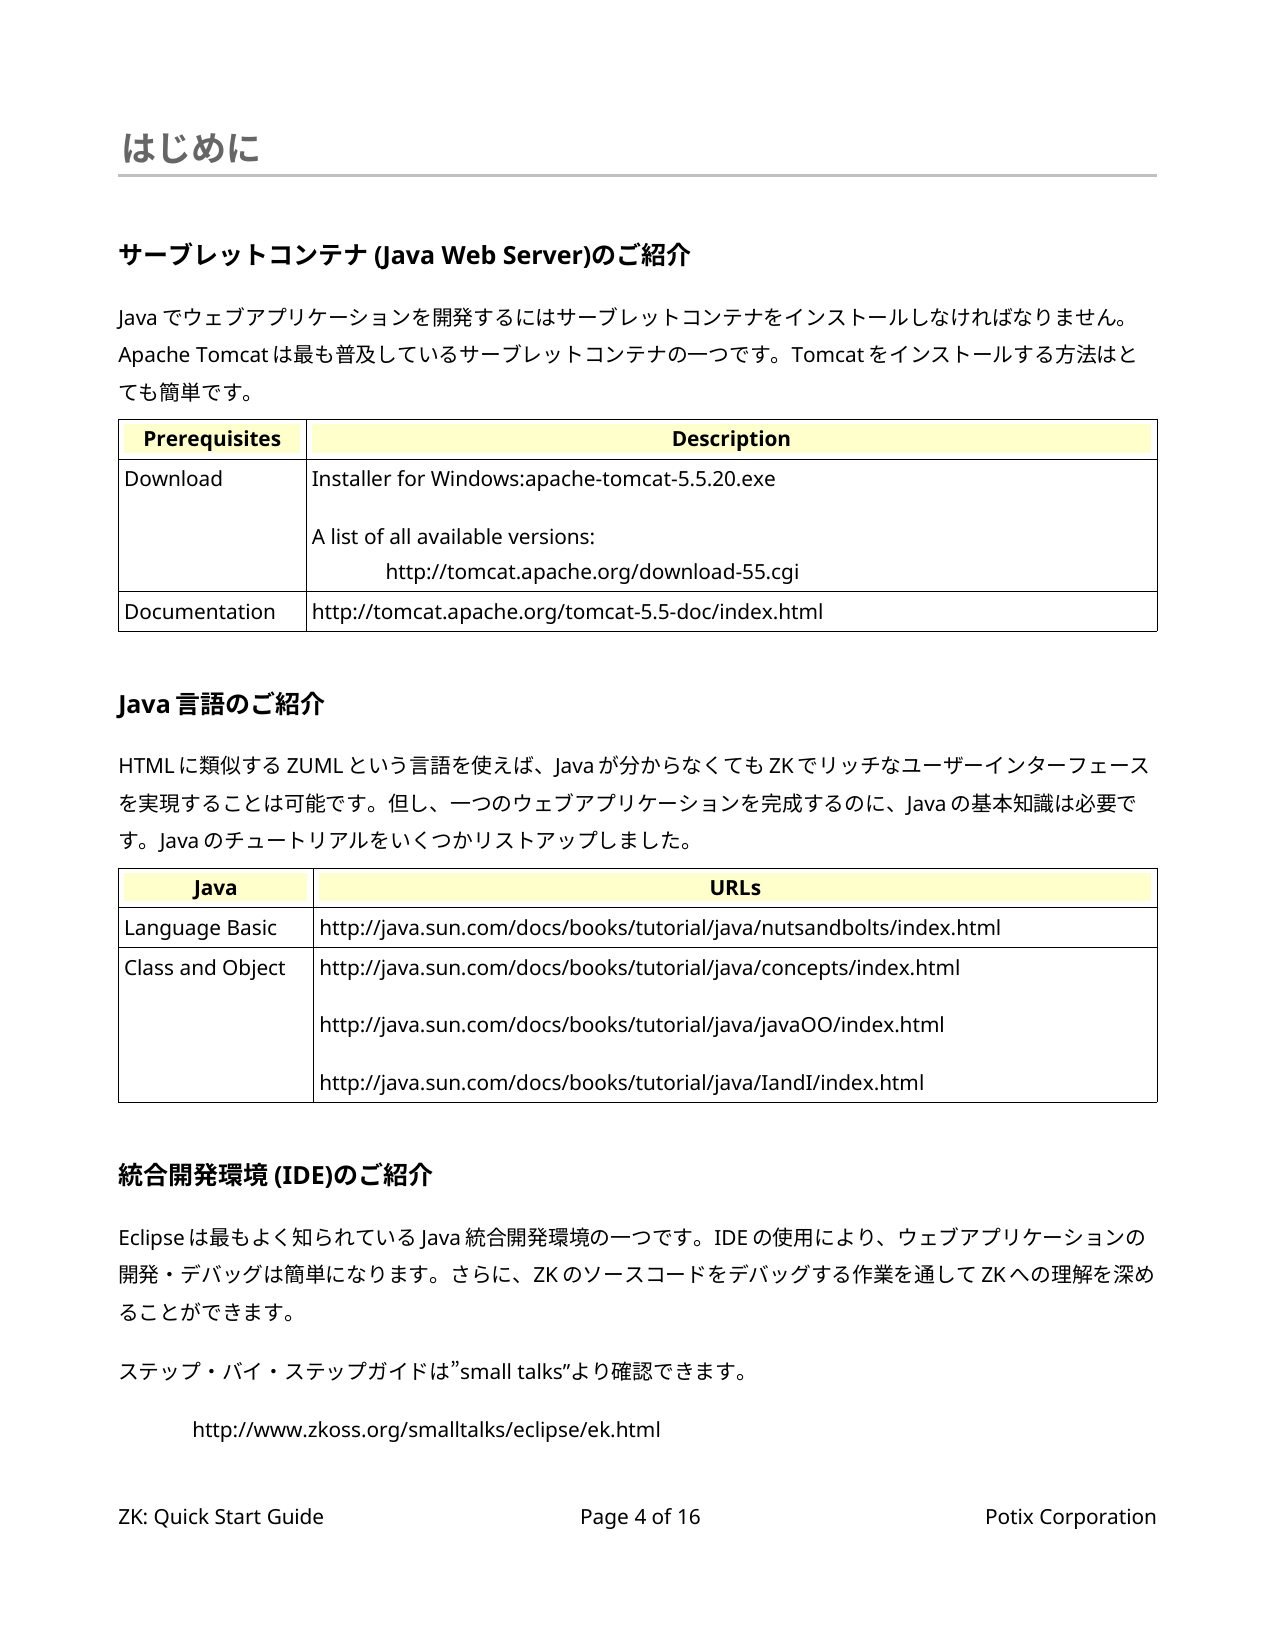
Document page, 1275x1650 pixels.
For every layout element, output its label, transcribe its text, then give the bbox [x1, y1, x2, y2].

table_header URLs [314, 869, 1157, 907]
text http://www.zkoss.org/smalltalks/eclipse/ek.html [118, 1415, 1157, 1443]
text ステップ・バイ・ステップガイドは”small talks”より確認できます。 [118, 1356, 1157, 1386]
table_cell Documentation [119, 592, 306, 631]
table_header Prerequisites [119, 420, 306, 459]
subtitle はじめに [118, 118, 1157, 174]
text HTMLに類似するZUMLという言語を使えば、Javaが分からなくてもZKでリッチなユーザーインターフェースを実現することは可能です。但し、一つのウェブアプリケーションを完成するのに、Javaの基本知識は必要です。Javaのチュートリアルをいくつかリストアップしました。 [118, 750, 1157, 855]
subtitle Java言語のご紹介 [118, 684, 1157, 721]
table_cell Installer for Windows:apache-tomcat-5.5.20.exe A list of all available versions: http://tomcat.apache.org/download-55.cgi [307, 460, 1157, 591]
subtitle サーブレットコンテナ (Java Web Server)のご紹介 [118, 236, 1157, 272]
table_cell Class and Object [119, 948, 313, 1102]
table_header Java [119, 869, 313, 907]
table_cell Download [119, 460, 306, 591]
table_cell Language Basic [119, 908, 313, 947]
text Eclipseは最もよく知られているJava統合開発環境の一つです。IDEの使用により、ウェブアプリケーションの開発・デバッグは簡単になります。さらに、ZKのソースコードをデバッグする作業を通してZKへの理解を深めることができます。 [118, 1221, 1157, 1326]
table_header Description [307, 420, 1157, 459]
table_cell http://java.sun.com/docs/books/tutorial/java/concepts/index.html http://java.sun.com/docs/books/tutorial/java/javaOO/index.html http://java.sun.com/docs/books/tutorial/java/IandI/index.html [314, 948, 1157, 1102]
table_cell http://java.sun.com/docs/books/tutorial/java/nutsandbolts/index.html [314, 908, 1157, 947]
subtitle 統合開発環境 (IDE)のご紹介 [118, 1155, 1157, 1192]
text Javaでウェブアプリケーションを開発するにはサーブレットコンテナをインストールしなければなりません。Apache Tomcatは最も普及しているサーブレットコンテナの一つです。Tomcatをインストールする方法はとても簡単です。 [118, 301, 1157, 406]
table_cell http://tomcat.apache.org/tomcat-5.5-doc/index.html [307, 592, 1157, 631]
